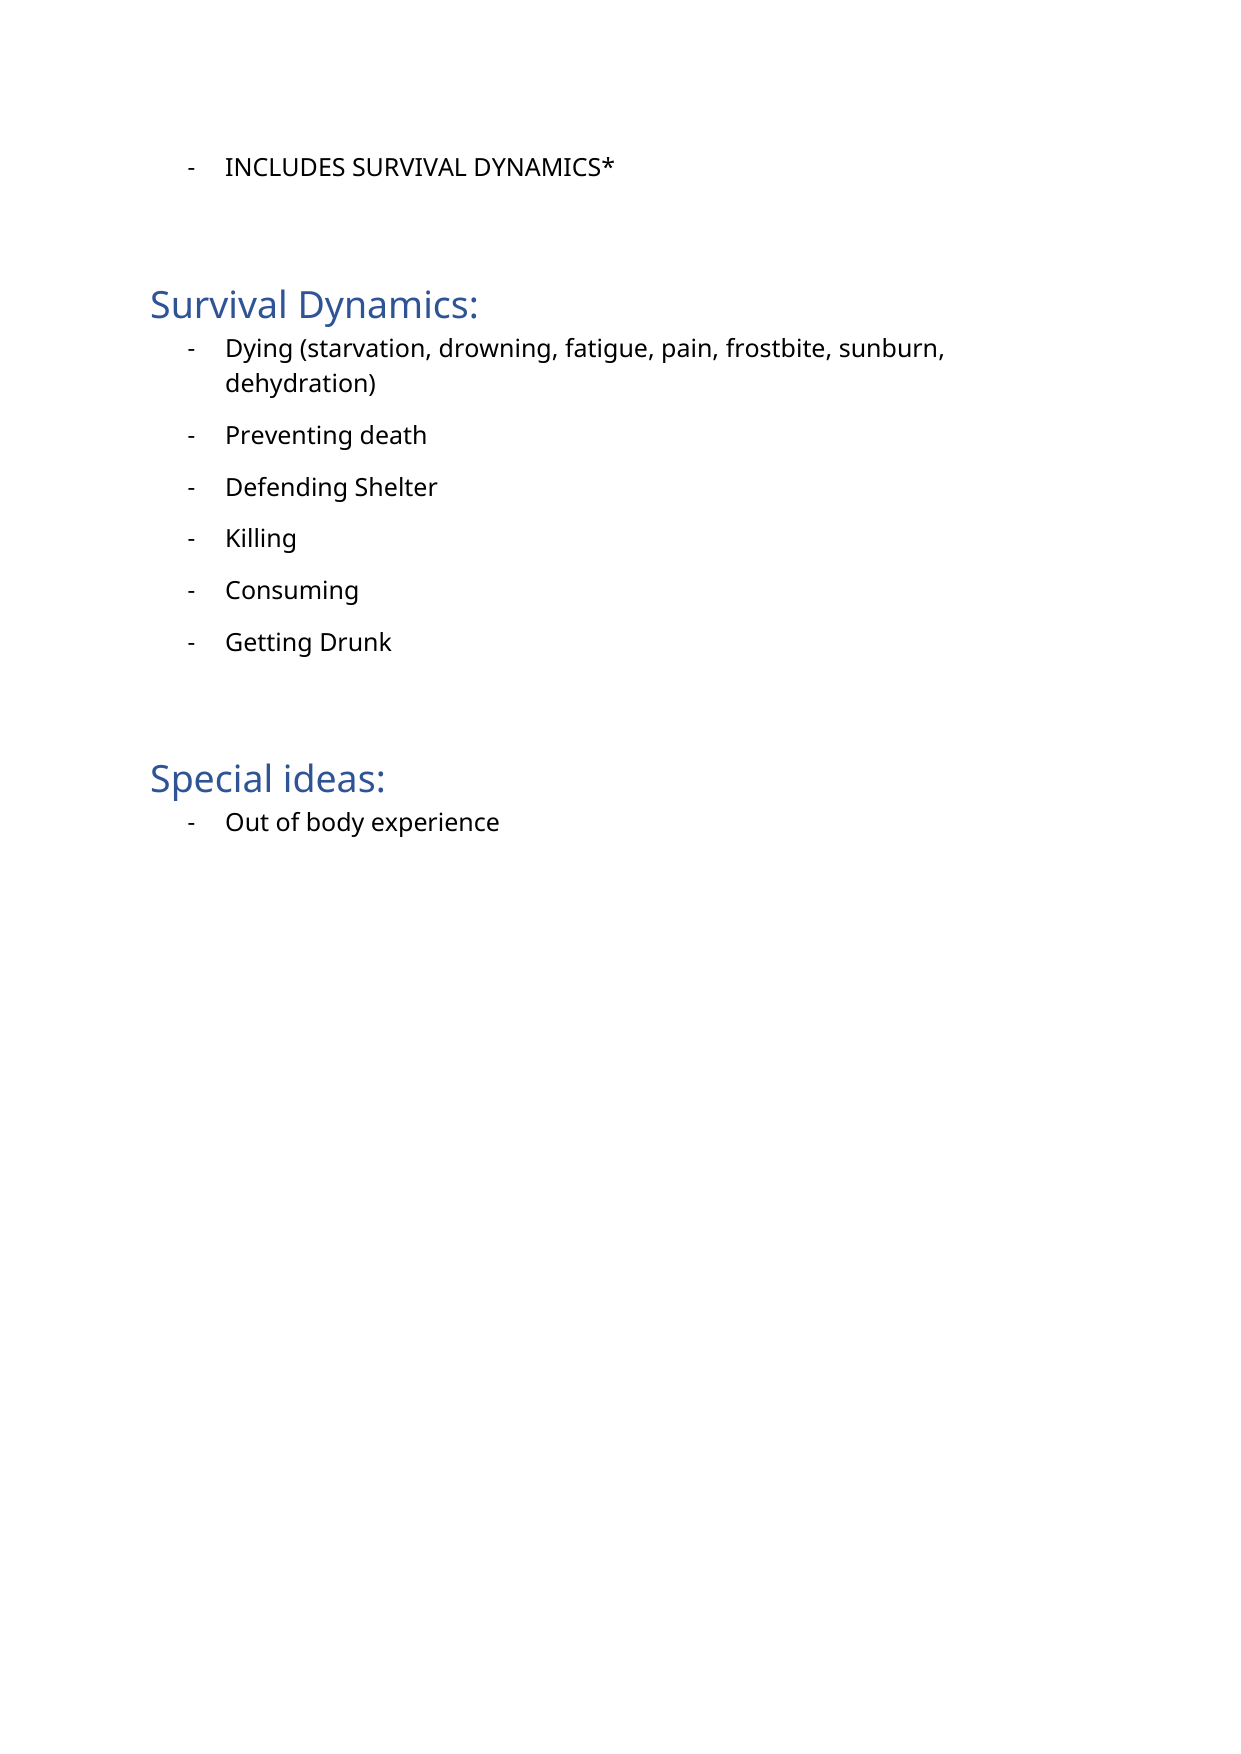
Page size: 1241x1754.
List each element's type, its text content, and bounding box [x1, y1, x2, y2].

list Preventing death [187, 417, 1090, 452]
list Out of body experience [187, 805, 1090, 839]
list Getting Drunk [187, 624, 1090, 658]
list Dying (starvation, drowning, fatigue, pain, frostbite, sunburn, dehydration) [187, 331, 1090, 400]
subtitle Survival Dynamics: [150, 278, 1090, 329]
subtitle Special ideas: [150, 752, 1090, 803]
list Consuming [187, 572, 1090, 607]
list Killing [187, 521, 1090, 555]
list INCLUDES SURVIVAL DYNAMICS* [187, 150, 1090, 184]
list Defending Shelter [187, 469, 1090, 503]
